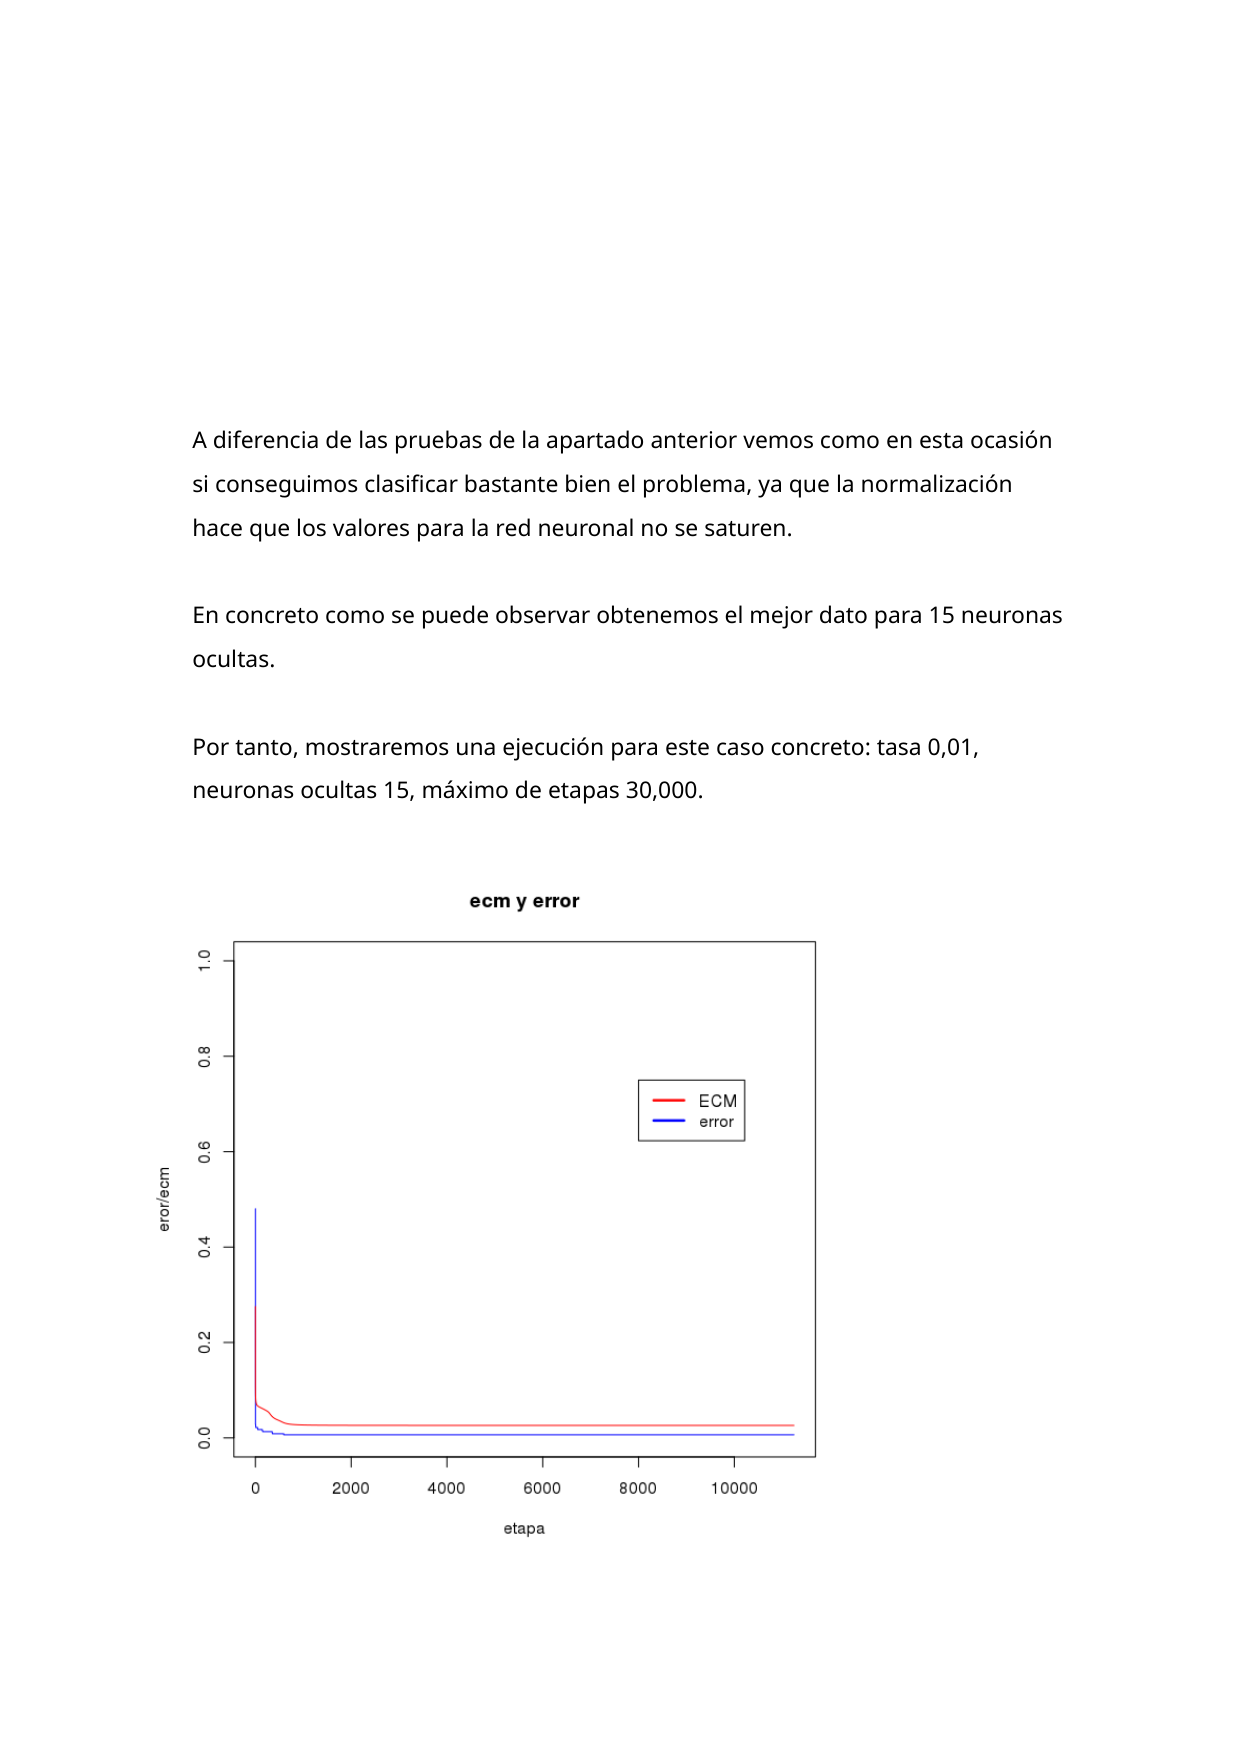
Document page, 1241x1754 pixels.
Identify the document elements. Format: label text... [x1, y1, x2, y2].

text En concreto como se puede observar obtenemos el mejor dato para 15 neuronas ocultas. [192, 599, 1064, 674]
text A diferencia de las pruebas de la apartado anterior vemos como en esta ocasión si conseguimos clasificar bastante bien el problema, ya que la normalización hace que los valores para la red neuronal no se saturen. [192, 424, 1064, 543]
picture [151, 859, 858, 1560]
text Por tanto, mostraremos una ejecución para este caso concreto: tasa 0,01, neuronas ocultas 15, máximo de etapas 30,000. [192, 731, 1064, 806]
